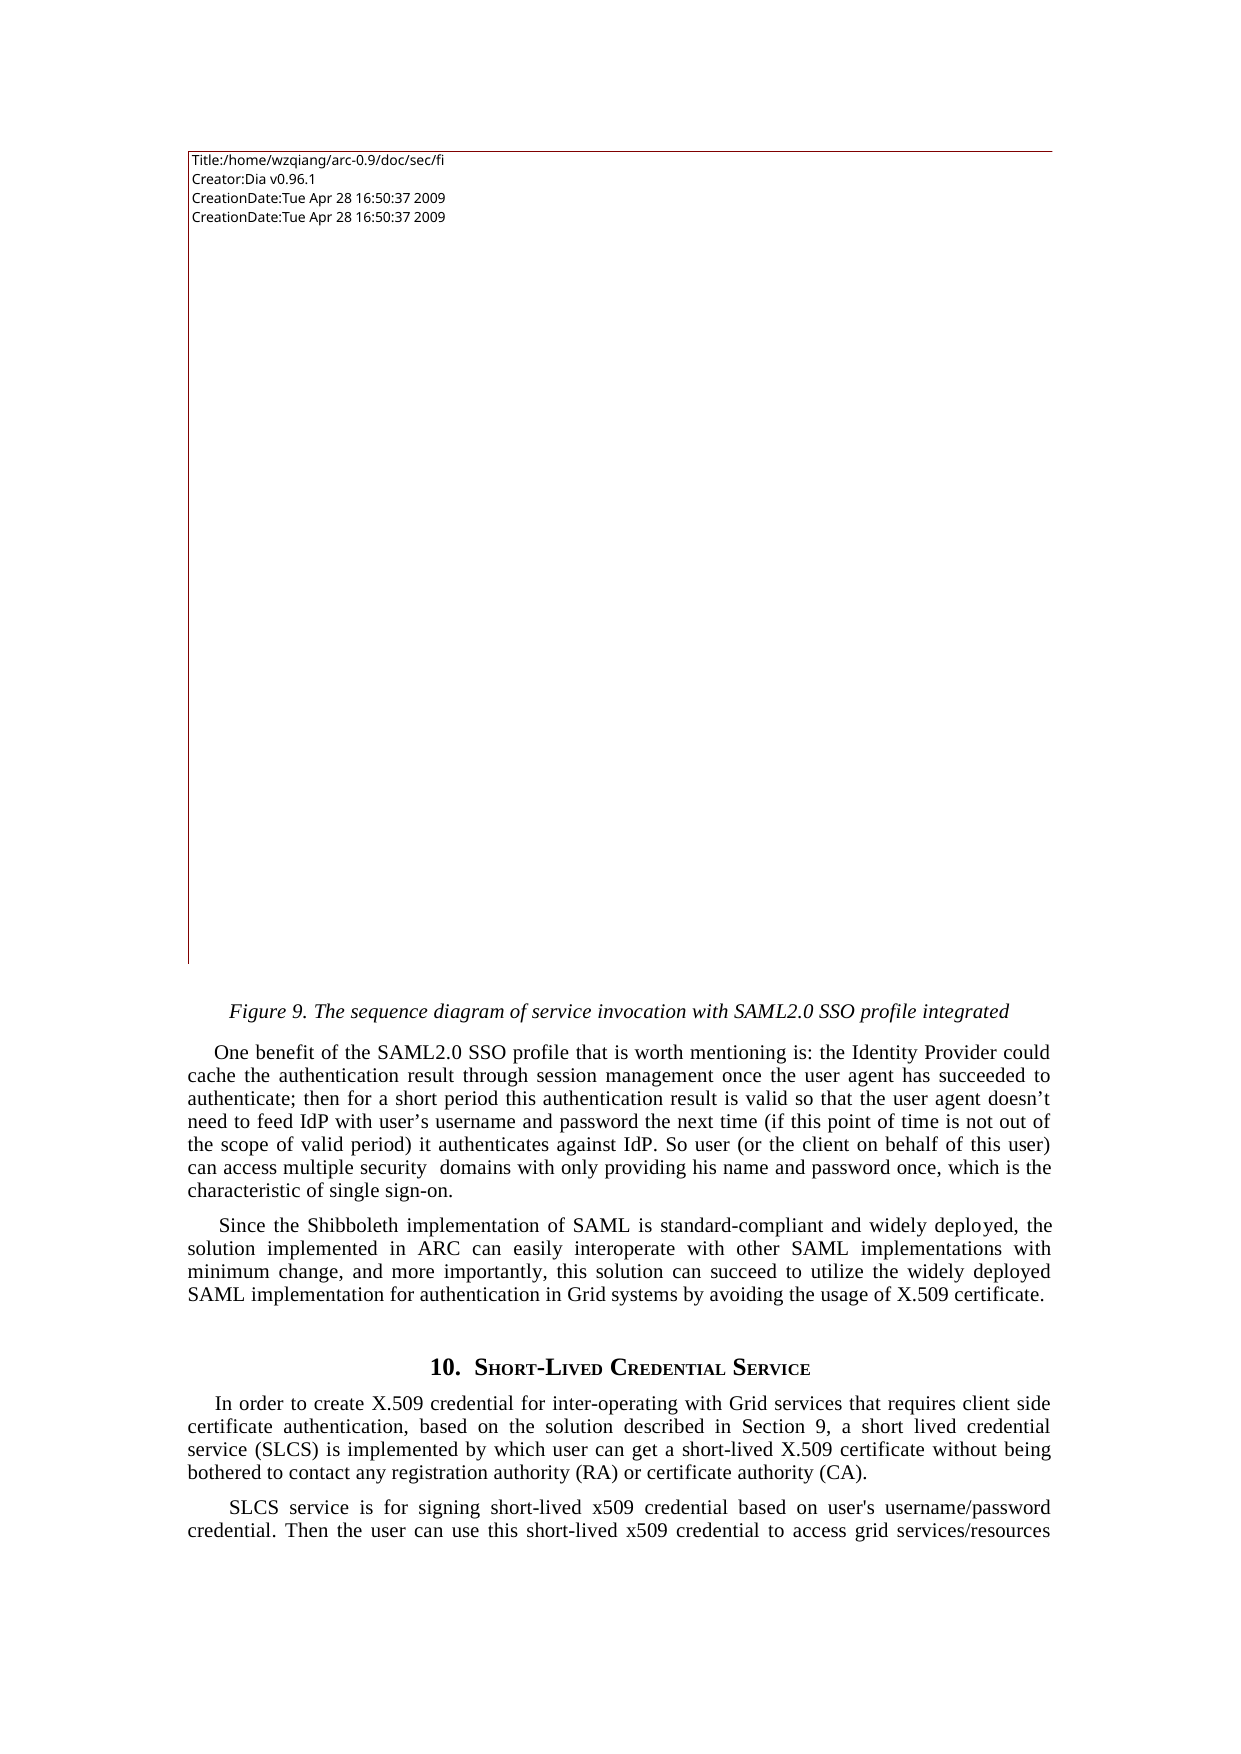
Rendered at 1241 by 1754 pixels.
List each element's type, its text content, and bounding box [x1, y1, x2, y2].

subtitle Short-Lived Credential Service [187, 1352, 1053, 1380]
text One benefit of the SAML2.0 SSO profile that is worth mentioning is: the Identity Provider could cache the authentication result through session management once the user agent has succeeded to authenticate; then for a short period this authentication result is valid so that the user agent doesn’t need to feed IdP with user’s username and password the next time (if this point of time is not out of the scope of valid period) it authenticates against IdP. So user (or the client on behalf of this user) can access multiple security domains with only providing his name and password once, which is the characteristic of single sign-on. [187, 1041, 1053, 1202]
text Figure 9. The sequence diagram of service invocation with SAML2.0 SSO profile integrated [187, 999, 1053, 1022]
text SLCS service is for signing short-lived x509 credential based on user's username/password credential. Then the user can use this short-lived x509 credential to access grid services/resources [187, 1496, 1053, 1542]
text In order to create X.509 credential for inter-operating with Grid services that requires client side certificate authentication, based on the solution described in Section 9, a short lived credential service (SLCS) is implemented by which user can get a short-lived X.509 certificate without being bothered to contact any registration authority (RA) or certificate authority (CA). [187, 1392, 1053, 1484]
text Since the Shibboleth implementation of SAML is standard-compliant and widely deployed, the solution implemented in ARC can easily interoperate with other SAML implementations with minimum change, and more importantly, this solution can succeed to utilize the widely deployed SAML implementation for authentication in Grid systems by avoiding the usage of X.509 certificate. [187, 1214, 1053, 1306]
